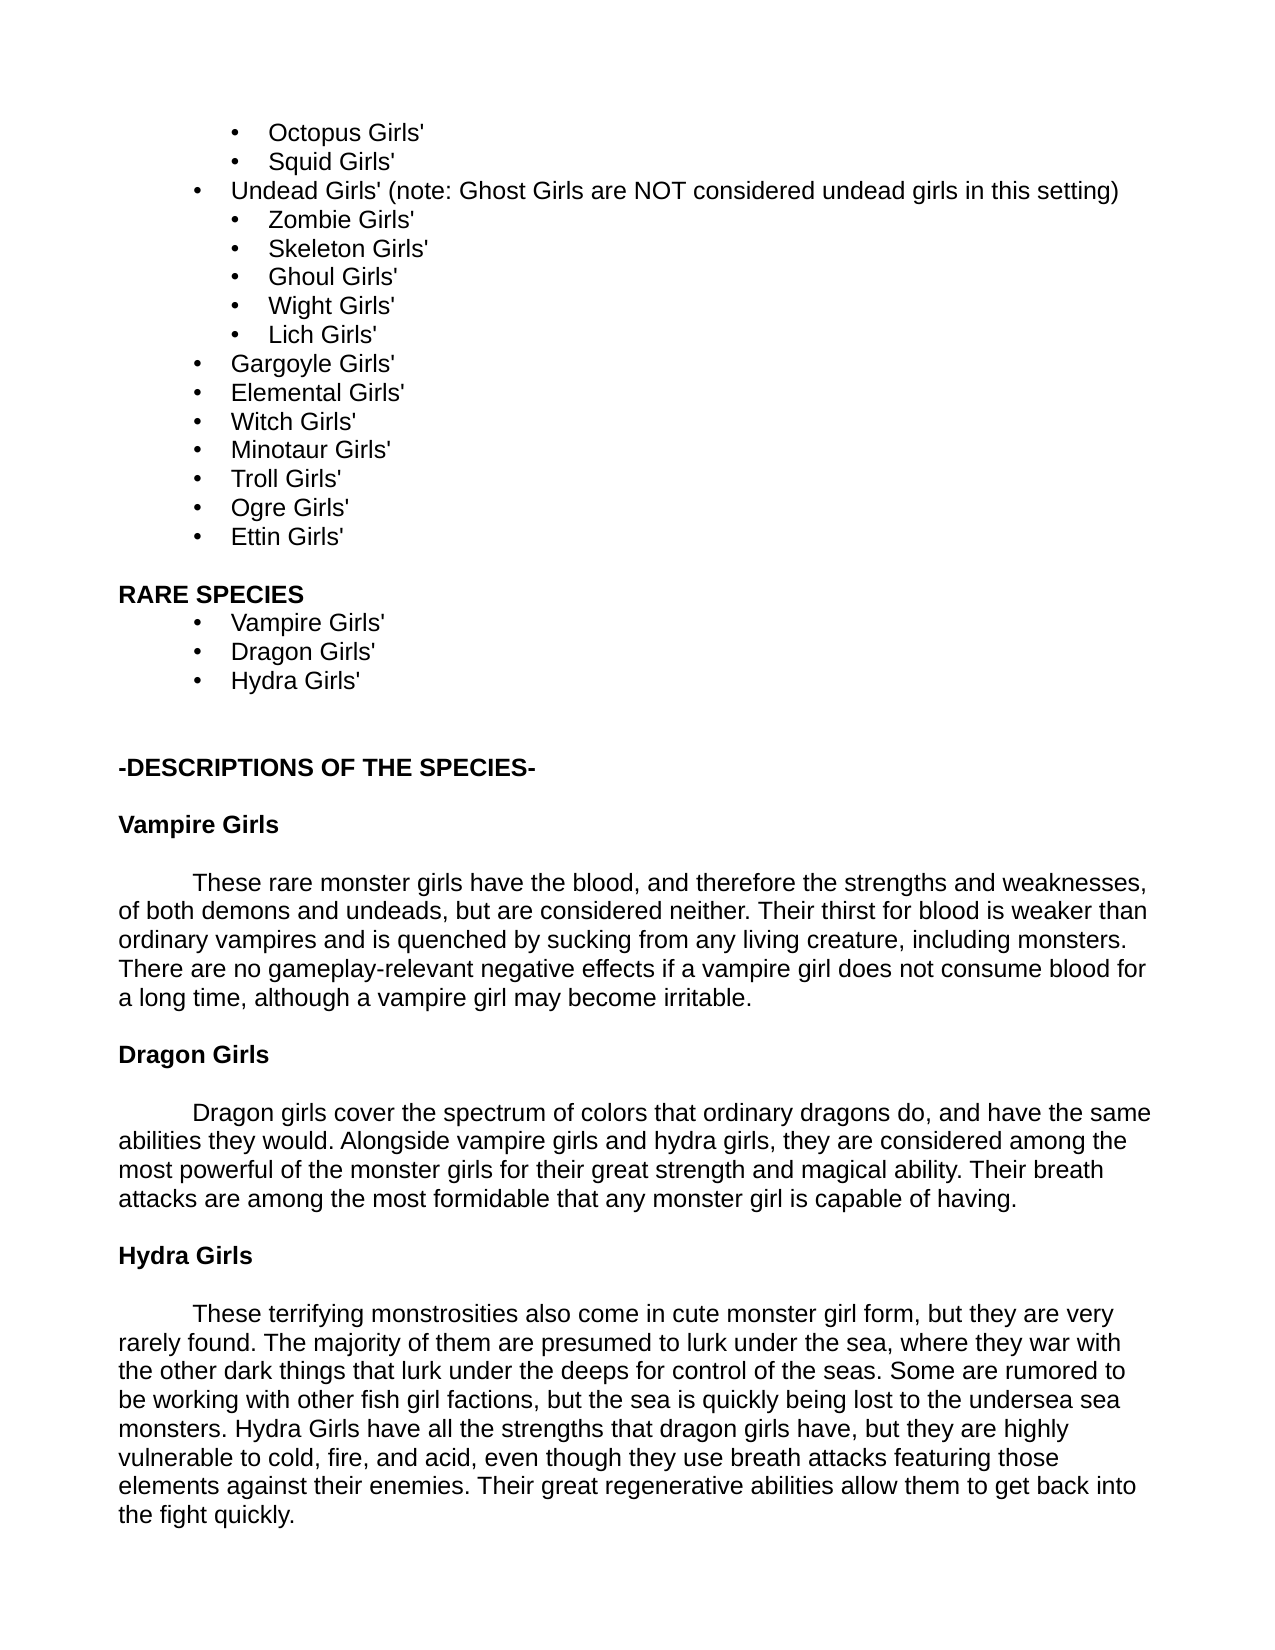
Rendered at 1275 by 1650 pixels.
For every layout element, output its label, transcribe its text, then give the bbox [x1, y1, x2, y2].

text Dragon Girls [118, 1040, 1157, 1069]
list Wight Girls' [231, 291, 1157, 320]
list Vampire Girls' [193, 608, 1157, 637]
text Hydra Girls [118, 1241, 1157, 1270]
list Gargoyle Girls' [193, 349, 1157, 378]
text Dragon girls cover the spectrum of colors that ordinary dragons do, and have the same abilities they would. Alongside vampire girls and hydra girls, they are considered among the most powerful of the monster girls for their great strength and magical ability. Their breath attacks are among the most formidable that any monster girl is capable of having. [118, 1097, 1157, 1212]
list Octopus Girls' [231, 118, 1157, 147]
list Witch Girls' [193, 407, 1157, 436]
text These rare monster girls have the blood, and therefore the strengths and weaknesses, of both demons and undeads, but are considered neither. Their thirst for blood is weaker than ordinary vampires and is quenched by sucking from any living creature, including monsters. There are no gameplay-relevant negative effects if a vampire girl does not consume blood for a long time, although a vampire girl may become irritable. [118, 867, 1157, 1011]
text These terrifying monstrosities also come in cute monster girl form, but they are very rarely found. The majority of them are presumed to lurk under the sea, where they war with the other dark things that lurk under the deeps for control of the seas. Some are rumored to be working with other fish girl factions, but the sea is quickly being lost to the undersea sea monsters. Hydra Girls have all the strengths that dragon girls have, but they are highly vulnerable to cold, fire, and acid, even though they use breath attacks featuring those elements against their enemies. Their great regenerative abilities allow them to get back into the fight quickly. [118, 1299, 1157, 1529]
text RARE SPECIES [118, 580, 1157, 608]
list Troll Girls' [193, 464, 1157, 493]
list Skeleton Girls' [231, 233, 1157, 262]
list Zombie Girls' [231, 205, 1157, 233]
text Vampire Girls [118, 810, 1157, 839]
list Ettin Girls' [193, 522, 1157, 551]
list Ogre Girls' [193, 493, 1157, 522]
text -DESCRIPTIONS OF THE SPECIES- [118, 752, 1157, 781]
list Elemental Girls' [193, 378, 1157, 407]
list Undead Girls' (note: Ghost Girls are NOT considered undead girls in this setting) [193, 176, 1157, 205]
list Hydra Girls' [193, 666, 1157, 695]
list Dragon Girls' [193, 637, 1157, 666]
list Lich Girls' [231, 320, 1157, 349]
list Minotaur Girls' [193, 436, 1157, 464]
list Ghoul Girls' [231, 262, 1157, 291]
list Squid Girls' [231, 147, 1157, 176]
